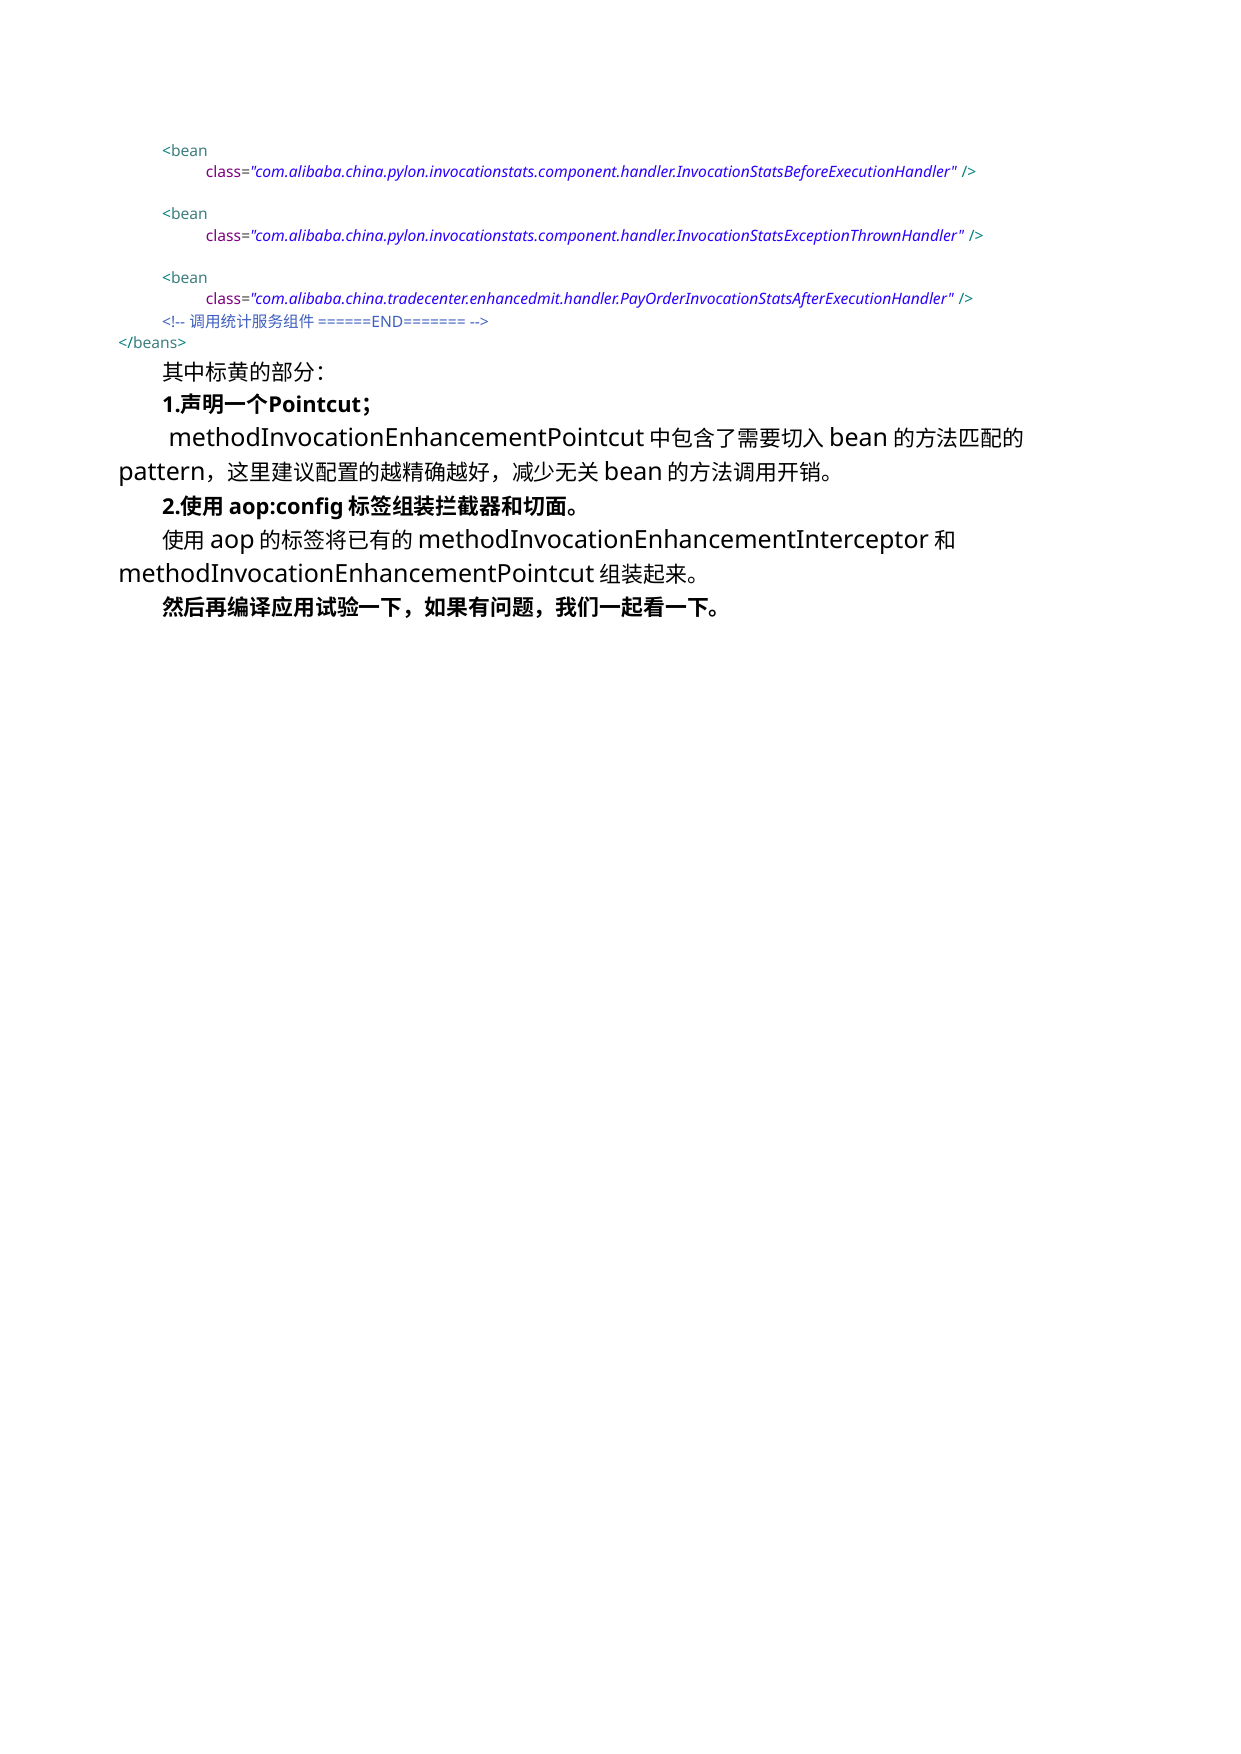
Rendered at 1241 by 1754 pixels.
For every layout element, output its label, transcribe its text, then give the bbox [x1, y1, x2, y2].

text </beans> [118, 332, 1122, 353]
text <!-- 调用统计服务组件 ======END======= --> [118, 309, 1122, 332]
text 2.使用aop:config标签组装拦截器和切面。 [118, 487, 1122, 521]
text <bean [118, 267, 1122, 288]
text <bean [118, 203, 1122, 224]
text 其中标黄的部分： [118, 353, 1122, 387]
text 1.声明一个Pointcut； [118, 387, 1122, 419]
text class="com.alibaba.china.pylon.invocationstats.component.handler.InvocationStatsBeforeExecutionHandler" /> [118, 161, 1122, 182]
text class="com.alibaba.china.pylon.invocationstats.component.handler.InvocationStatsExceptionThrownHandler" /> [118, 224, 1122, 246]
text 使用aop的标签将已有的 methodInvocationEnhancementInterceptor和methodInvocationEnhancementPointcut组装起来。 [118, 521, 1122, 589]
text class="com.alibaba.china.tradecenter.enhancedmit.handler.PayOrderInvocationStatsAfterExecutionHandler" /> [118, 288, 1122, 309]
text <bean [118, 139, 1122, 161]
text methodInvocationEnhancementPointcut中包含了需要切入bean的方法匹配的pattern，这里建议配置的越精确越好，减少无关bean的方法调用开销。 [118, 419, 1122, 487]
text 然后再编译应用试验一下，如果有问题，我们一起看一下。 [118, 589, 1122, 621]
